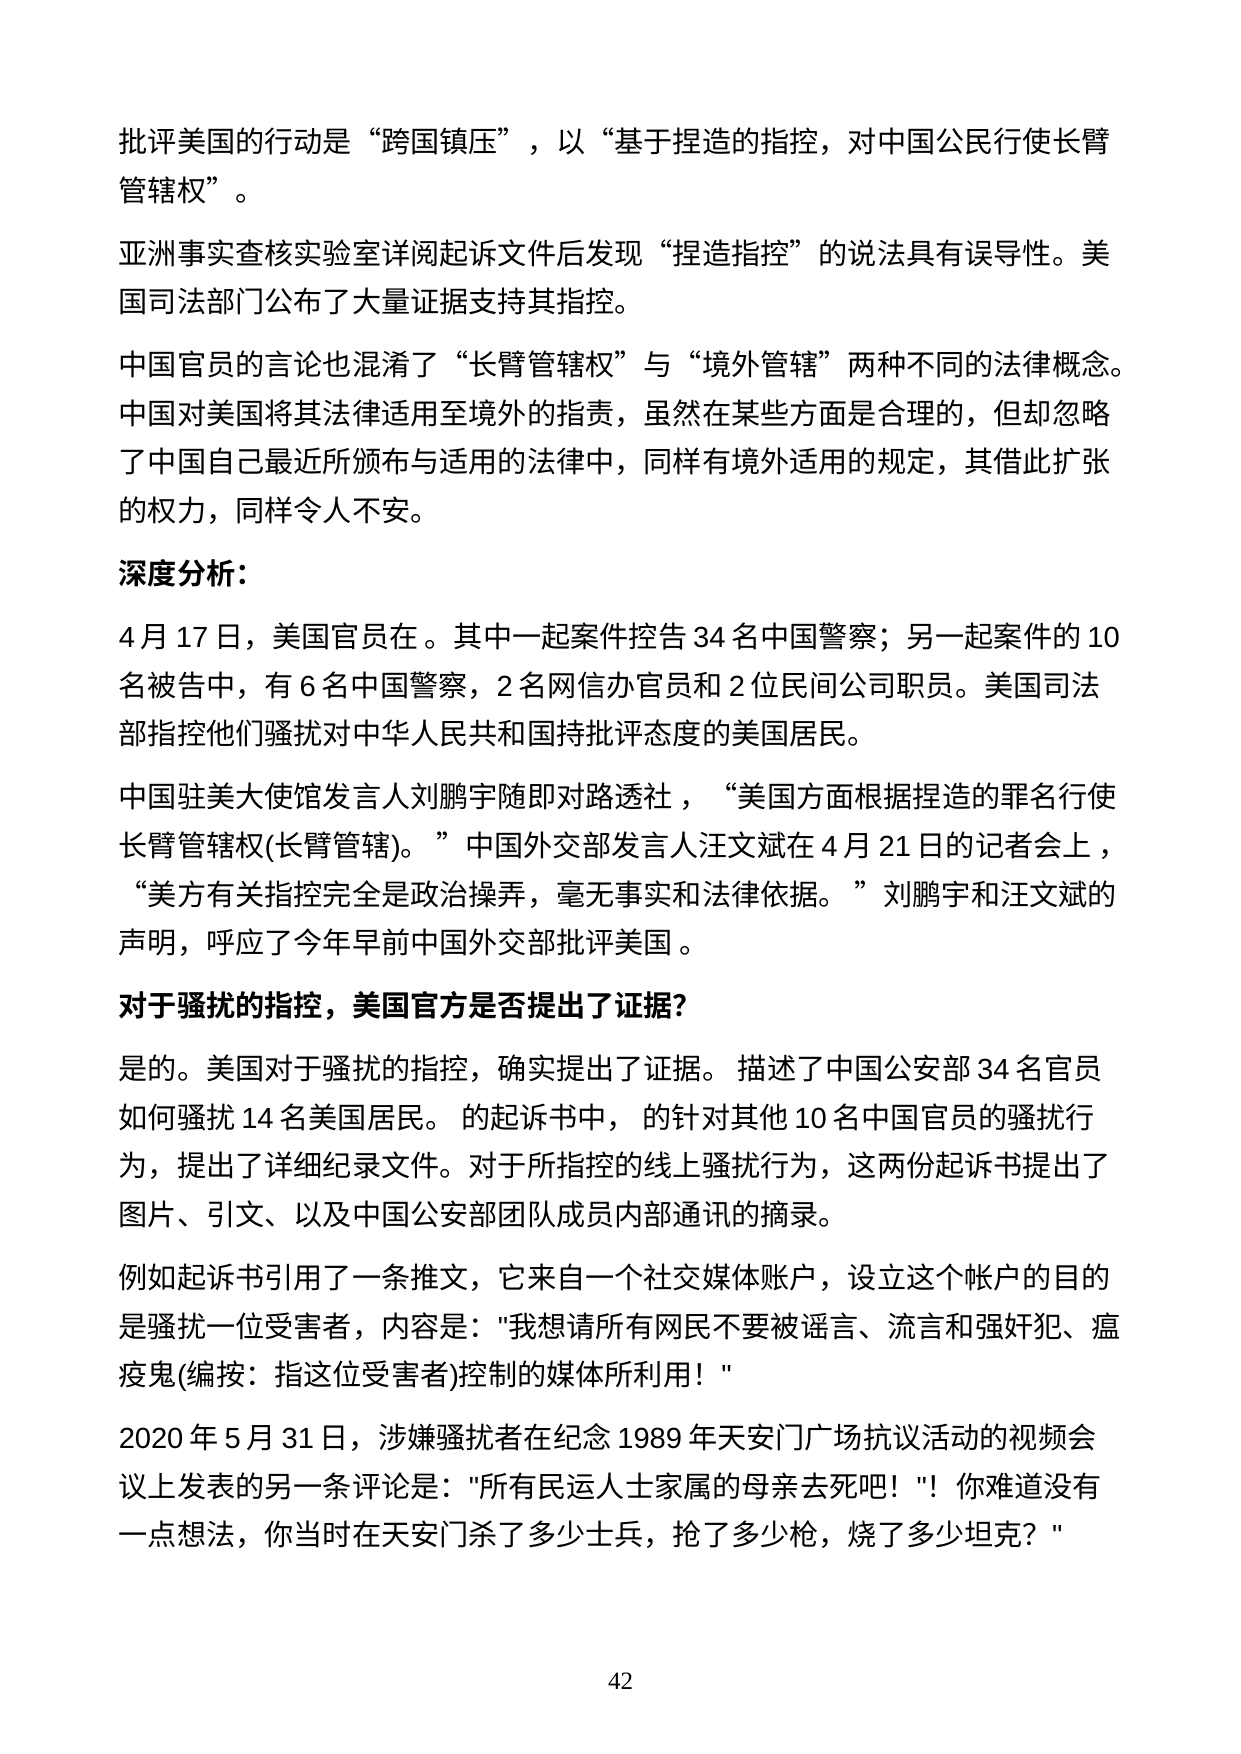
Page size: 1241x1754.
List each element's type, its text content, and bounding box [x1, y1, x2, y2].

text 4月17日，美国官员在 。其中一起案件控告34名中国警察；另一起案件的10名被告中，有6名中国警察，2名网信办官员和2位民间公司职员。美国司法部指控他们骚扰对中华人民共和国持批评态度的美国居民。 [118, 614, 1122, 753]
text 中国官员的言论也混淆了“长臂管辖权”与“境外管辖”两种不同的法律概念。中国对美国将其法律适用至境外的指责，虽然在某些方面是合理的，但却忽略了中国自己最近所颁布与适用的法律中，同样有境外适用的规定，其借此扩张的权力，同样令人不安。 [118, 342, 1122, 530]
text 是的。美国对于骚扰的指控，确实提出了证据。 描述了中国公安部34名官员如何骚扰14名美国居民。 的起诉书中， 的针对其他10名中国官员的骚扰行为，提出了详细纪录文件。对于所指控的线上骚扰行为，这两份起诉书提出了图片、引文、以及中国公安部团队成员内部通讯的摘录。 [118, 1046, 1122, 1234]
text 例如起诉书引用了一条推文，它来自一个社交媒体账户，设立这个帐户的目的是骚扰一位受害者，内容是："我想请所有网民不要被谣言、流言和强奸犯、瘟疫鬼(编按：指这位受害者)控制的媒体所利用！" [118, 1254, 1122, 1394]
text 2020年5月31日，涉嫌骚扰者在纪念1989年天安门广场抗议活动的视频会议上发表的另一条评论是："所有民运人士家属的母亲去死吧！"！你难道没有一点想法，你当时在天安门杀了多少士兵，抢了多少枪，烧了多少坦克？" [118, 1415, 1122, 1554]
text 批评美国的行动是“跨国镇压”，以“基于捏造的指控，对中国公民行使长臂管辖权”。 [118, 118, 1122, 209]
text 深度分析： [118, 551, 1122, 593]
text 亚洲事实查核实验室详阅起诉文件后发现“捏造指控”的说法具有误导性。美国司法部门公布了大量证据支持其指控。 [118, 230, 1122, 321]
text 中国驻美大使馆发言人刘鹏宇随即对路透社 ，“美国方面根据捏造的罪名行使长臂管辖权(长臂管辖)。 ”中国外交部发言人汪文斌在4月21日的记者会上 ，“美方有关指控完全是政治操弄，毫无事实和法律依据。 ”刘鹏宇和汪文斌的声明，呼应了今年早前中国外交部批评美国 。 [118, 774, 1122, 962]
text 对于骚扰的指控，美国官方是否提出了证据？ [118, 983, 1122, 1025]
